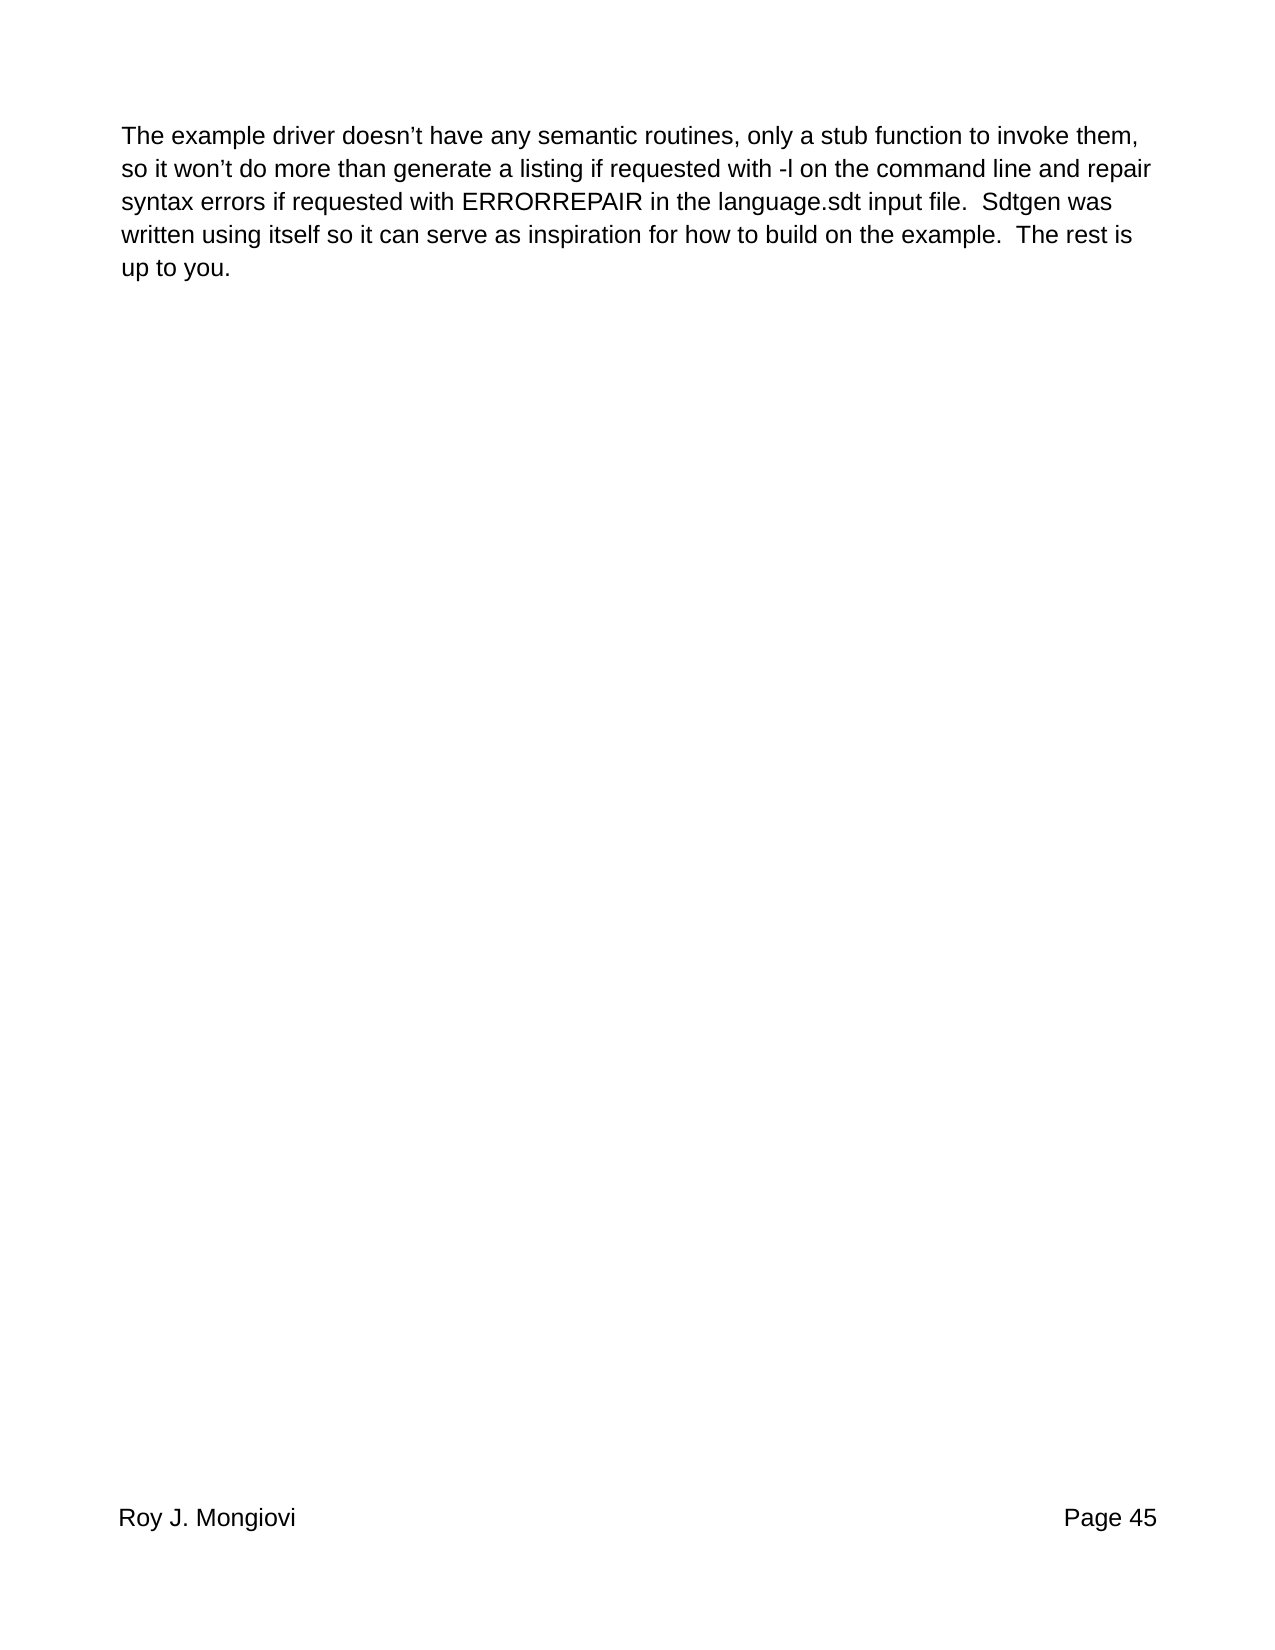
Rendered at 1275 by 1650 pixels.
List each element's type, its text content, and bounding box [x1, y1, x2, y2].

text The example driver doesn’t have any semantic routines, only a stub function to invoke them, so it won’t do more than generate a listing if requested with -l on the command line and repair syntax errors if requested with ERRORREPAIR in the language.sdt input file. Sdtgen was written using itself so it can serve as inspiration for how to build on the example. The rest is up to you. [118, 118, 1157, 285]
